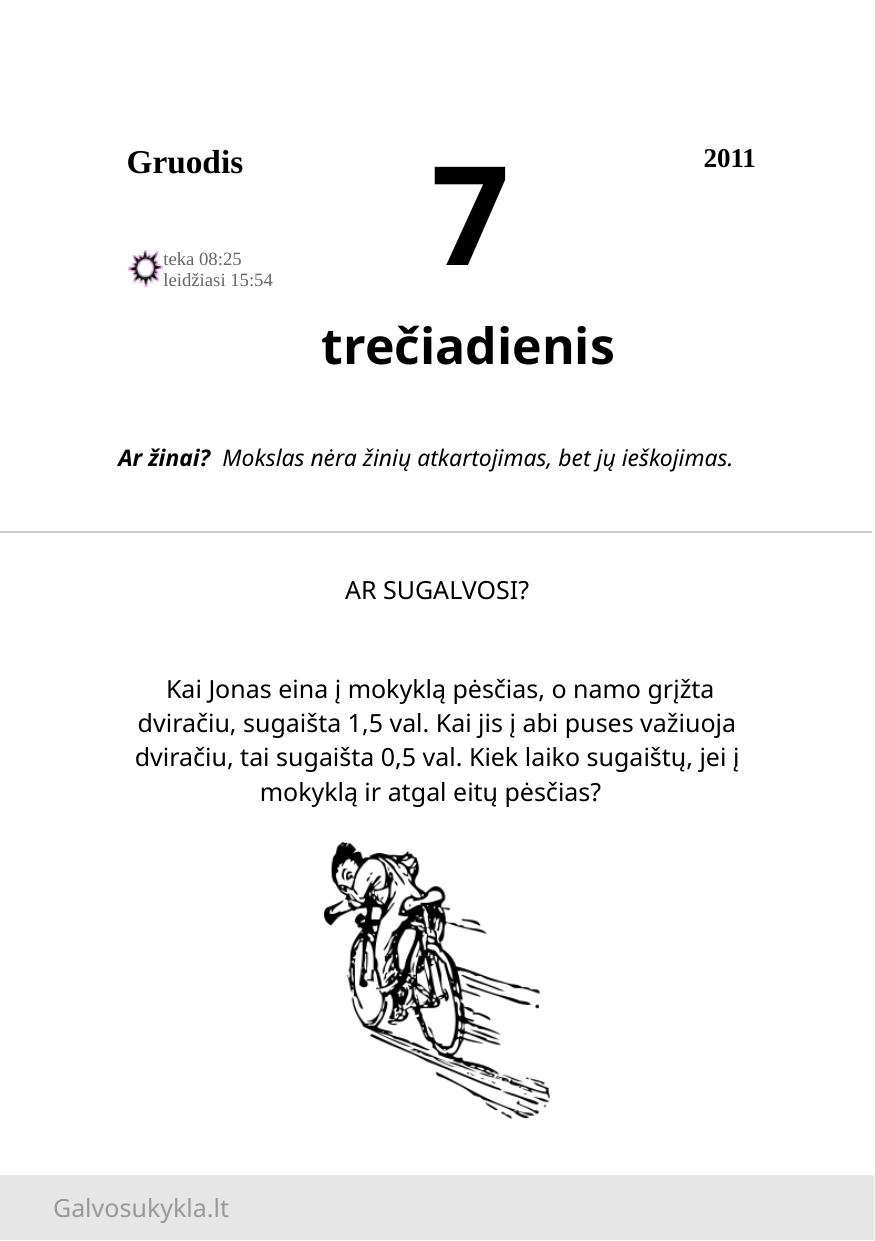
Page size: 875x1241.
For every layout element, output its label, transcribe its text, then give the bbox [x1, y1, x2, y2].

picture [324, 842, 550, 1119]
text AR SUGALVOSI? [118, 573, 756, 607]
table_header 2011 [638, 118, 756, 379]
picture [127, 250, 164, 288]
text Ar žinai? Mokslas nėra žinių atkartojimas, bet jų ieškojimas. [118, 442, 756, 473]
text Kai Jonas eina į mokyklą pėsčias, o namo grįžta dviračiu, sugaišta 1,5 val. Kai jis į abi puses važiuoja dviračiu, tai sugaišta 0,5 val. Kiek laiko sugaištų, jei į mokyklą ir atgal eitų pėsčias? [118, 672, 756, 808]
table_header 7 trečiadienis [299, 118, 638, 379]
table_header [118, 288, 298, 379]
table_header Gruodis teka 08:25 leidžiasi 15:54 [118, 118, 298, 287]
